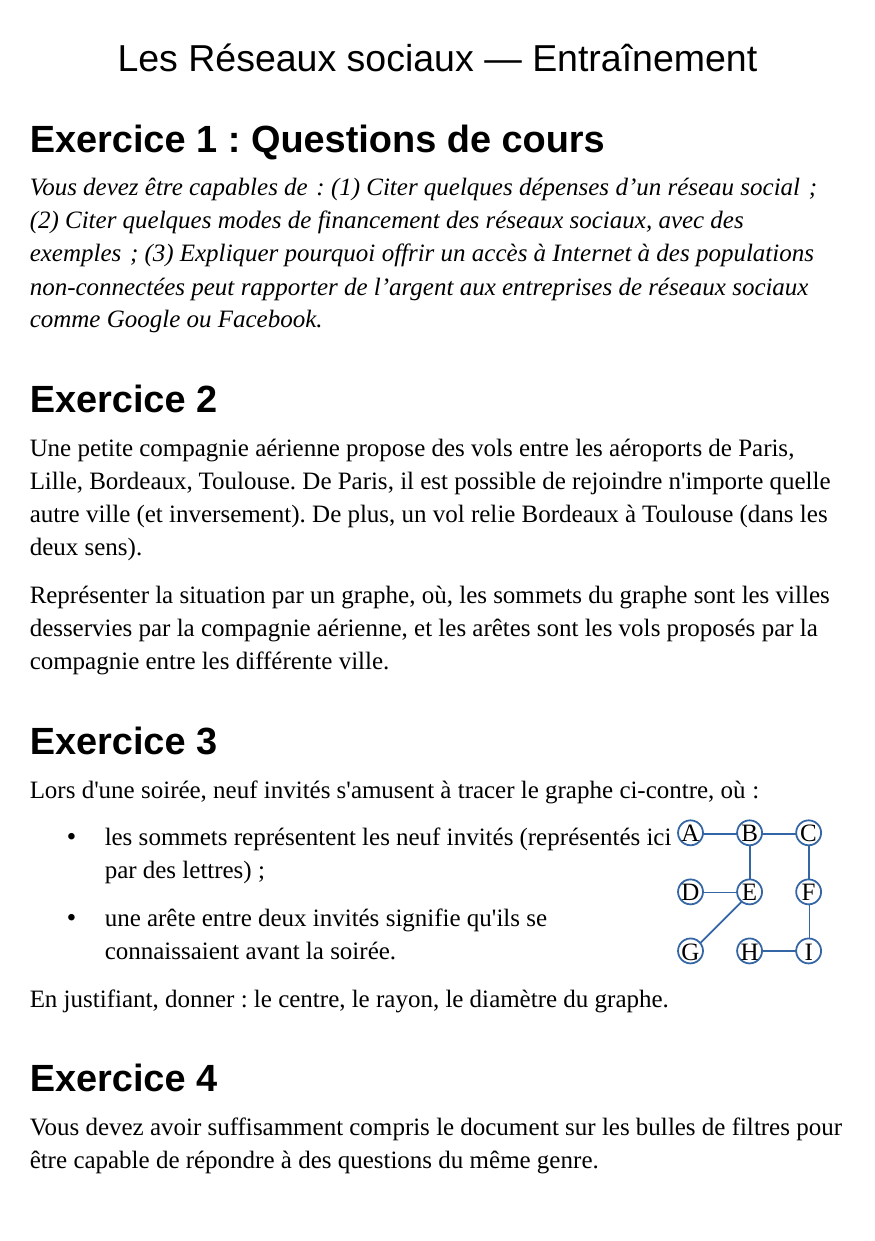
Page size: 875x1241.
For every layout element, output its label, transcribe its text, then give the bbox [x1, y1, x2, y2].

list une arête entre deux invités signifie qu'ils se connaissaient avant la soirée. [693, 903, 809, 965]
list les sommets représentent les neuf invités (représentés ici par des lettres) ; [67, 822, 749, 884]
text Une petite compagnie aérienne propose des vols entre les aéroports de Paris, Lille, Bordeaux, Toulouse. De Paris, il est possible de rejoindre n'importe quelle autre ville (et inversement). De plus, un vol relie Bordeaux à Toulouse (dans les deux sens). [29, 433, 844, 561]
list une arête entre deux invités signifie qu'ils se connaissaient avant la soirée. [67, 903, 738, 965]
list les sommets représentent les neuf invités (représentés ici par des lettres) ; [751, 835, 808, 884]
subtitle Exercice 2 [29, 377, 844, 421]
subtitle Exercice 1 : Questions de cours [29, 116, 844, 160]
text En justifiant, donner : le centre, le rayon, le diamètre du graphe. [29, 984, 844, 1012]
subtitle Les Réseaux sociaux — Entraînement [29, 36, 844, 79]
text Vous devez avoir suffisamment compris le document sur les bulles de filtres pour être capable de répondre à des questions du même genre. [29, 1112, 844, 1174]
list une arête entre deux invités signifie qu'ils se connaissaient avant la soirée. [810, 903, 844, 965]
text Représenter la situation par un graphe, où, les sommets du graphe sont les villes desservies par la compagnie aérienne, et les arêtes sont les vols proposés par la compagnie entre les différente ville. [29, 580, 844, 675]
text Vous devez être capables de : (1) Citer quelques dépenses d’un réseau social ; (2) Citer quelques modes de financement des réseaux sociaux, avec des exemples ; (3) Expliquer pourquoi offrir un accès à Internet à des populations non-connectées peut rapporter de l’argent aux entreprises de réseaux sociaux comme Google ou Facebook. [29, 172, 844, 333]
subtitle Exercice 3 [29, 719, 844, 762]
list les sommets représentent les neuf invités (représentés ici par des lettres) ; [810, 822, 844, 884]
subtitle Exercice 4 [29, 1056, 844, 1100]
text Lors d'une soirée, neuf invités s'amusent à tracer le graphe ci-contre, où : [29, 775, 844, 803]
